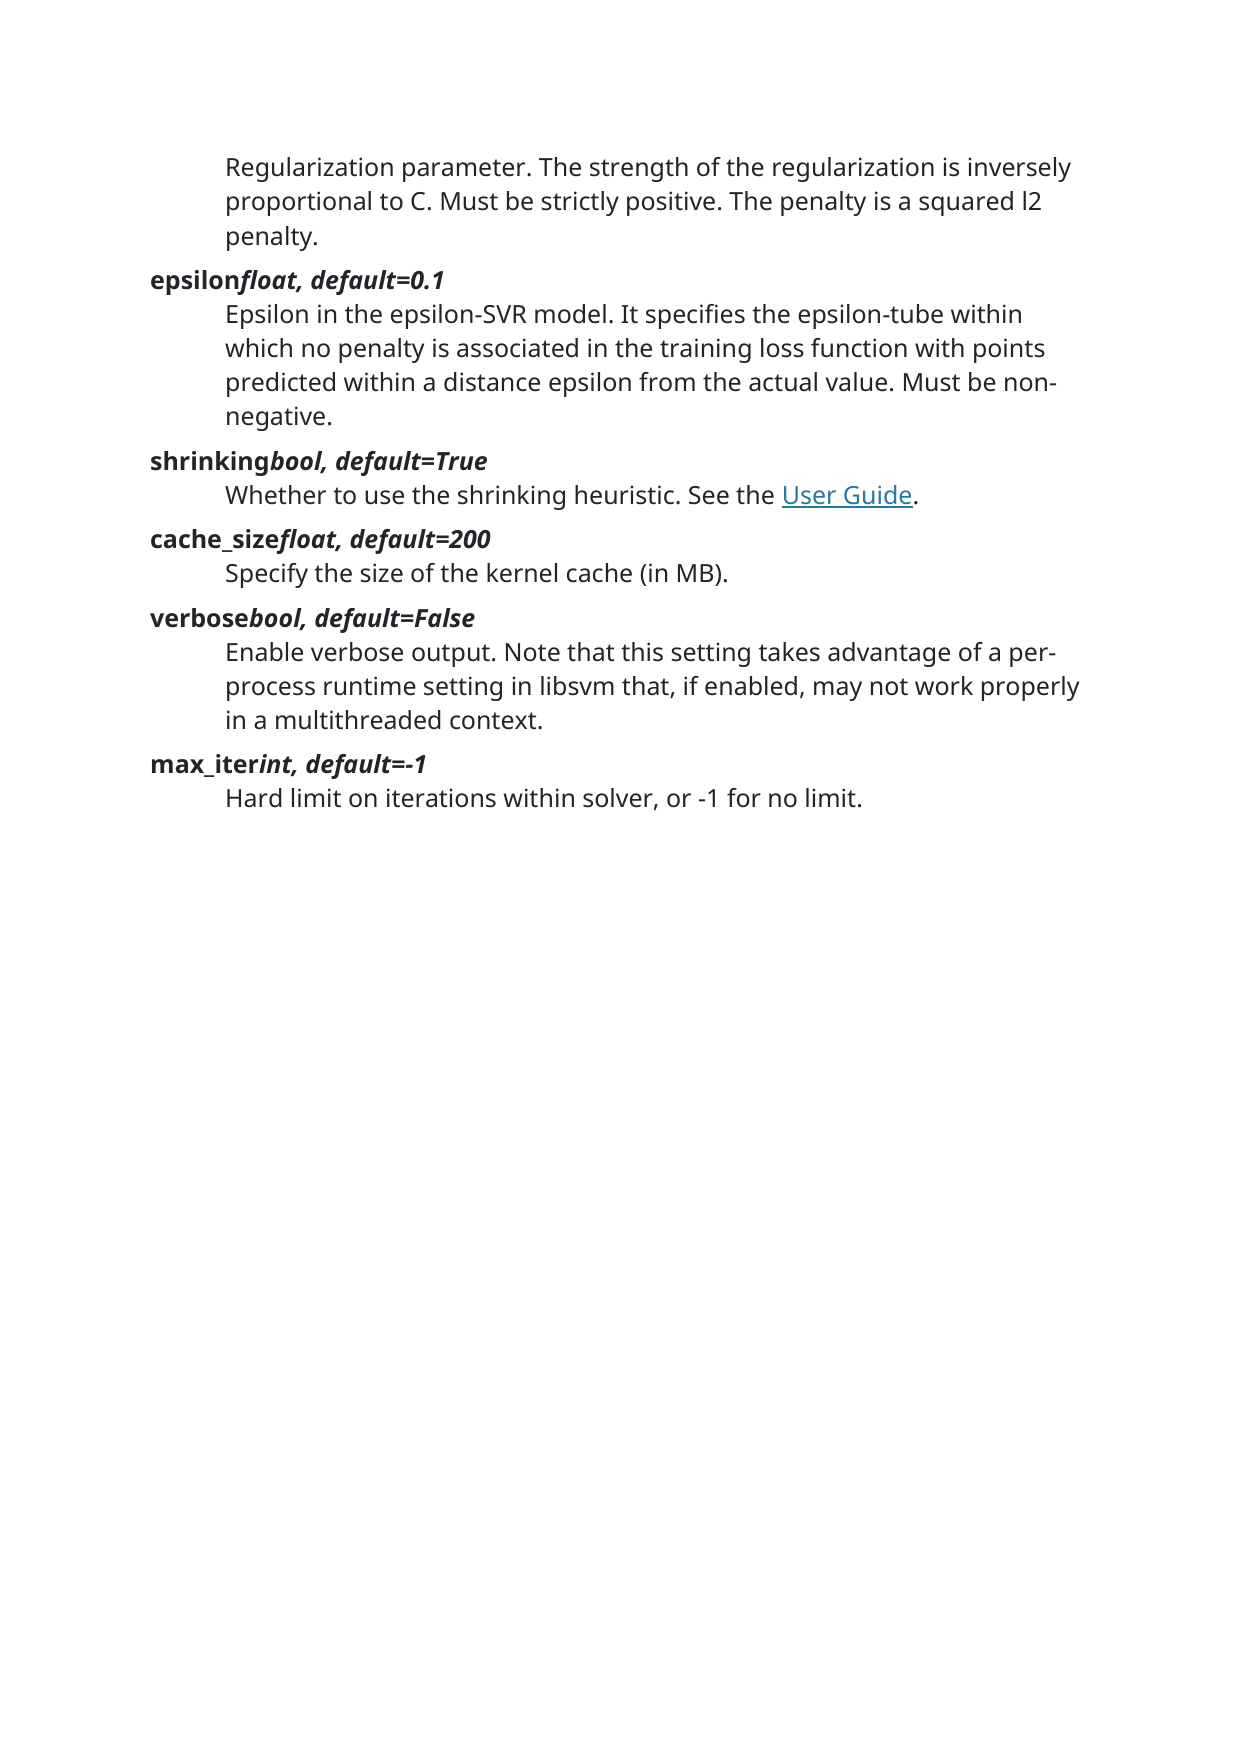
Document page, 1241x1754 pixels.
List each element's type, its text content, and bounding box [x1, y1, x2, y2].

text Epsilon in the epsilon-SVR model. It specifies the epsilon-tube within which no penalty is associated in the training loss function with points predicted within a distance epsilon from the actual value. Must be non-negative. [225, 297, 1090, 433]
text Enable verbose output. Note that this setting takes advantage of a per-process runtime setting in libsvm that, if enabled, may not work properly in a multithreaded context. [225, 634, 1090, 737]
text max_iterint, default=-1 [150, 747, 1090, 781]
text Whether to use the shrinking heuristic. See the User Guide. [225, 477, 1090, 511]
text verbosebool, default=False [150, 600, 1090, 634]
text cache_sizefloat, default=200 [150, 522, 1090, 556]
text epsilonfloat, default=0.1 [150, 263, 1090, 297]
text shrinkingbool, default=True [150, 443, 1090, 477]
text Specify the size of the kernel cache (in MB). [225, 556, 1090, 590]
text Regularization parameter. The strength of the regularization is inversely proportional to C. Must be strictly positive. The penalty is a squared l2 penalty. [225, 150, 1090, 252]
text Hard limit on iterations within solver, or -1 for no limit. [225, 781, 1090, 815]
